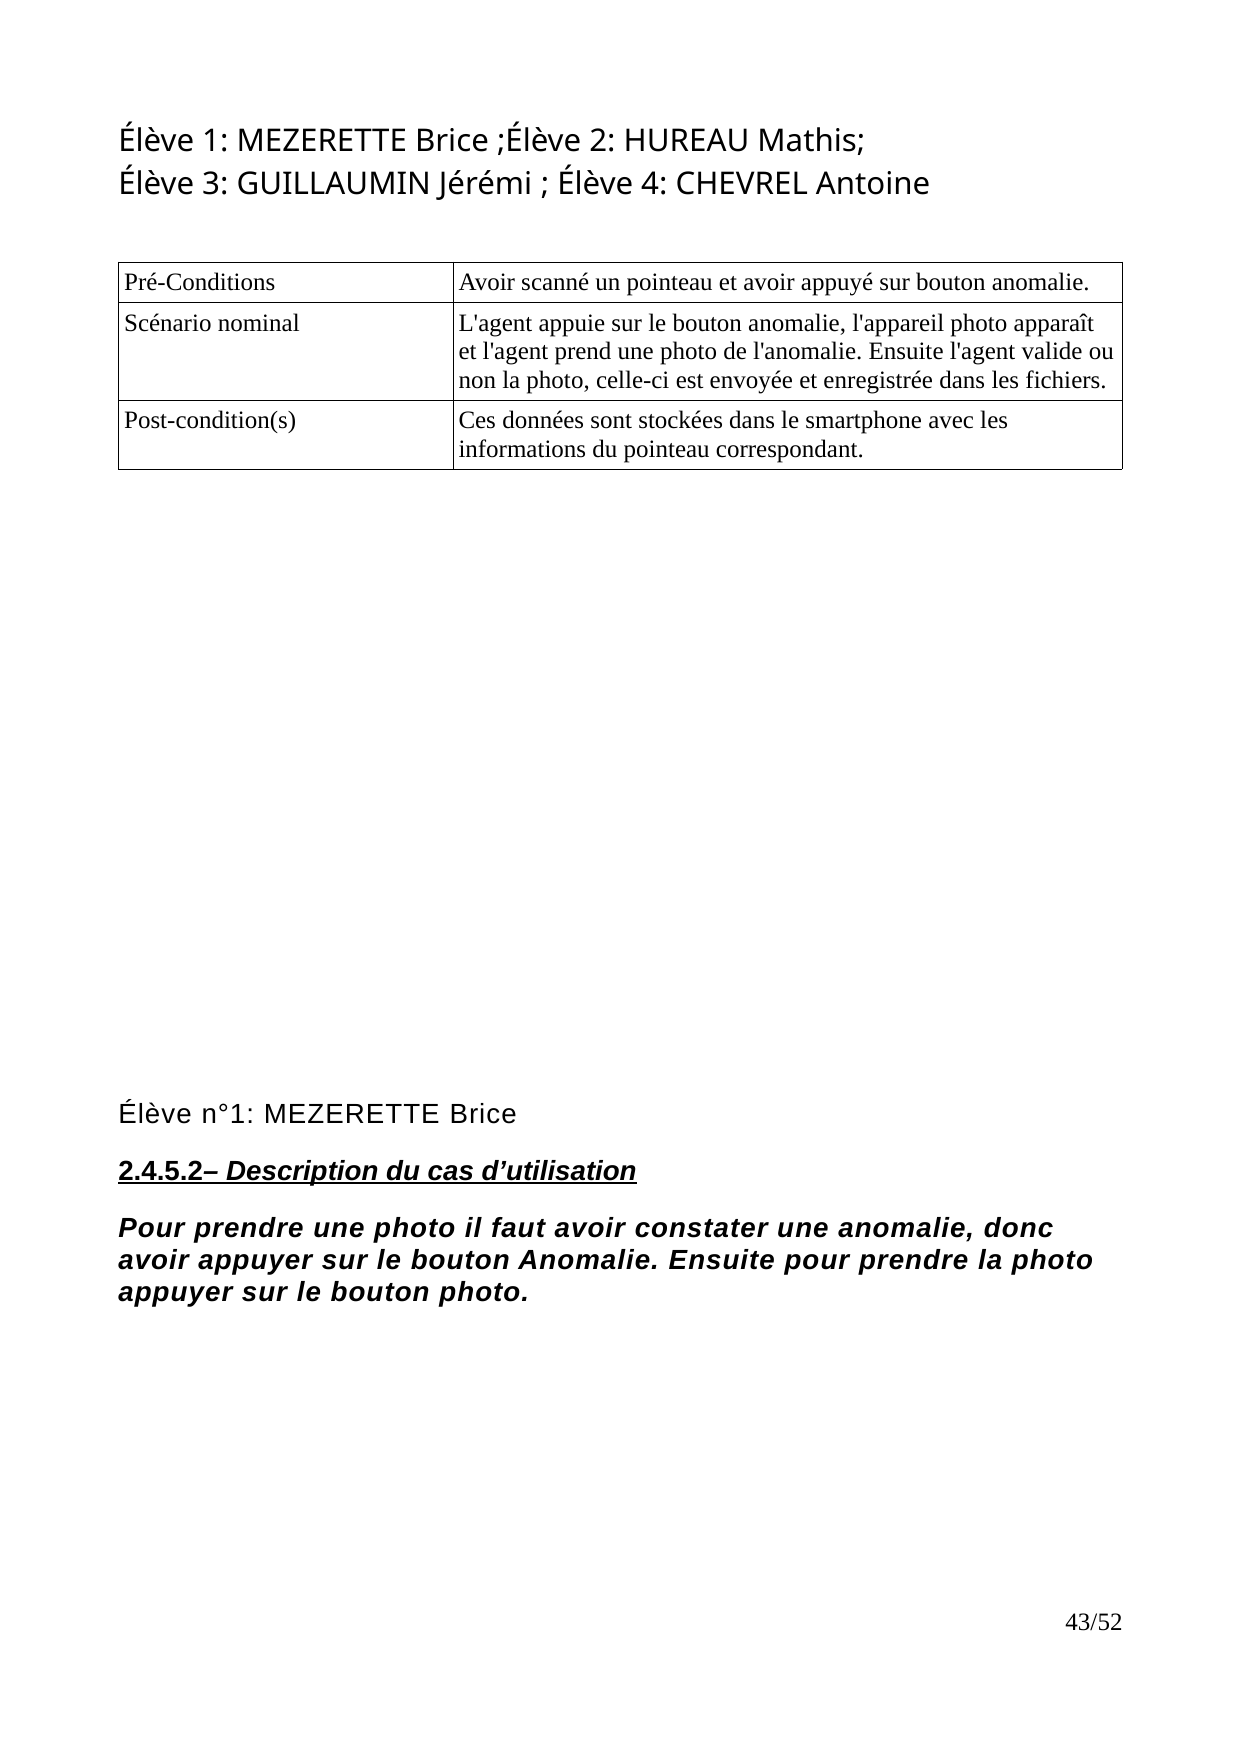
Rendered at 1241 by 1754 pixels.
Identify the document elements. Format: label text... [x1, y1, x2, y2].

table_cell L'agent appuie sur le bouton anomalie, l'appareil photo apparaît et l'agent prend une photo de l'anomalie. Ensuite l'agent valide ou non la photo, celle-ci est envoyée et enregistrée dans les fichiers. [454, 303, 1122, 400]
table_cell Pré-Conditions [119, 263, 453, 302]
table_cell Ces données sont stockées dans le smartphone avec les informations du pointeau correspondant. [454, 401, 1122, 469]
subtitle Pour prendre une photo il faut avoir constater une anomalie, donc avoir appuyer sur le bouton Anomalie. Ensuite pour prendre la photo appuyer sur le bouton photo. [118, 1211, 1122, 1307]
table_cell Scénario nominal [119, 303, 453, 400]
table_cell Post-condition(s) [119, 401, 453, 469]
subtitle Élève n°1: MEZERETTE Brice [118, 1098, 1122, 1129]
table_cell Avoir scanné un pointeau et avoir appuyé sur bouton anomalie. [454, 263, 1122, 302]
subtitle 2.4.5.2– Description du cas d’utilisation [118, 1154, 1122, 1186]
